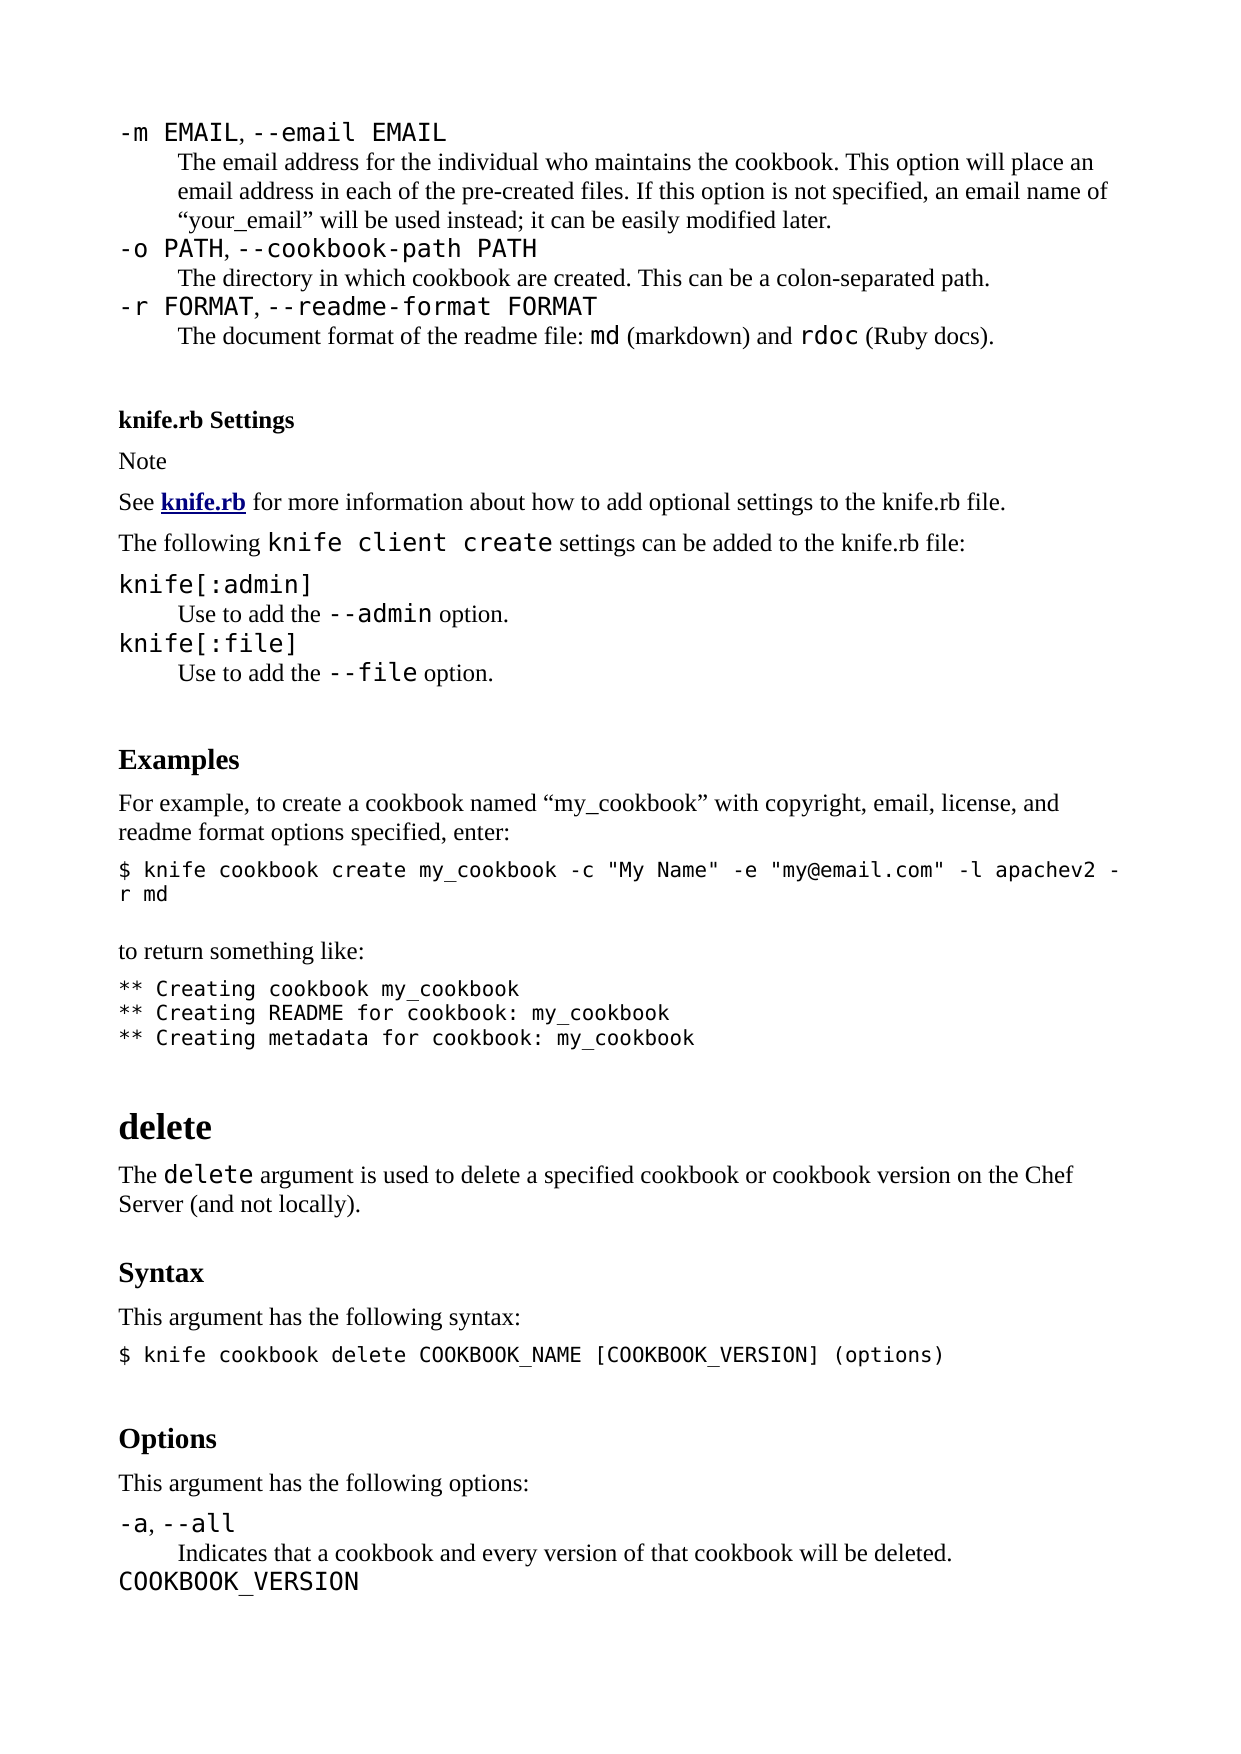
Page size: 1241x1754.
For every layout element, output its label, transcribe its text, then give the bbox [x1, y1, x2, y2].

subtitle delete [118, 1104, 1122, 1147]
subtitle -m EMAIL, --email EMAIL [118, 118, 1122, 147]
list The email address for the individual who maintains the cookbook. This option will place an email address in each of the pre-created files. If this option is not specified, an email name of “your_email” will be used instead; it can be easily modified later. [177, 147, 1122, 234]
subtitle -o PATH, --cookbook-path PATH [118, 234, 1122, 263]
list Use to add the --file option. [177, 658, 1122, 687]
text The following knife client create settings can be added to the knife.rb file: [118, 528, 1122, 558]
text ** Creating cookbook my_cookbook [118, 977, 1122, 1001]
subtitle Options [118, 1422, 1122, 1455]
text Note [118, 446, 1122, 475]
subtitle -r FORMAT, --readme-format FORMAT [118, 292, 1122, 321]
subtitle knife[:admin] [118, 570, 1122, 599]
subtitle knife.rb Settings [118, 405, 1122, 433]
list Use to add the --admin option. [177, 599, 1122, 629]
subtitle knife[:file] [118, 629, 1122, 658]
text $ knife cookbook create my_cookbook -c "My Name" -e "my@email.com" -l apachev2 -r md [118, 858, 1122, 906]
list The document format of the readme file: md (markdown) and rdoc (Ruby docs). [177, 321, 1122, 350]
text The delete argument is used to delete a specified cookbook or cookbook version on the Chef Server (and not locally). [118, 1160, 1122, 1218]
list Indicates that a cookbook and every version of that cookbook will be deleted. [177, 1538, 1122, 1567]
text ** Creating metadata for cookbook: my_cookbook [118, 1026, 1122, 1050]
text This argument has the following syntax: [118, 1302, 1122, 1330]
list The directory in which cookbook are created. This can be a colon-separated path. [177, 263, 1122, 292]
subtitle COOKBOOK_VERSION [118, 1567, 1122, 1596]
subtitle -a, --all [118, 1509, 1122, 1538]
text This argument has the following options: [118, 1468, 1122, 1496]
text to return something like: [118, 936, 1122, 964]
text For example, to create a cookbook named “my_cookbook” with copyright, email, license, and readme format options specified, enter: [118, 788, 1122, 845]
text See knife.rb for more information about how to add optional settings to the knife.rb file. [118, 487, 1122, 516]
text ** Creating README for cookbook: my_cookbook [118, 1001, 1122, 1026]
subtitle Syntax [118, 1256, 1122, 1289]
subtitle Examples [118, 742, 1122, 775]
text $ knife cookbook delete COOKBOOK_NAME [COOKBOOK_VERSION] (options) [118, 1343, 1122, 1367]
